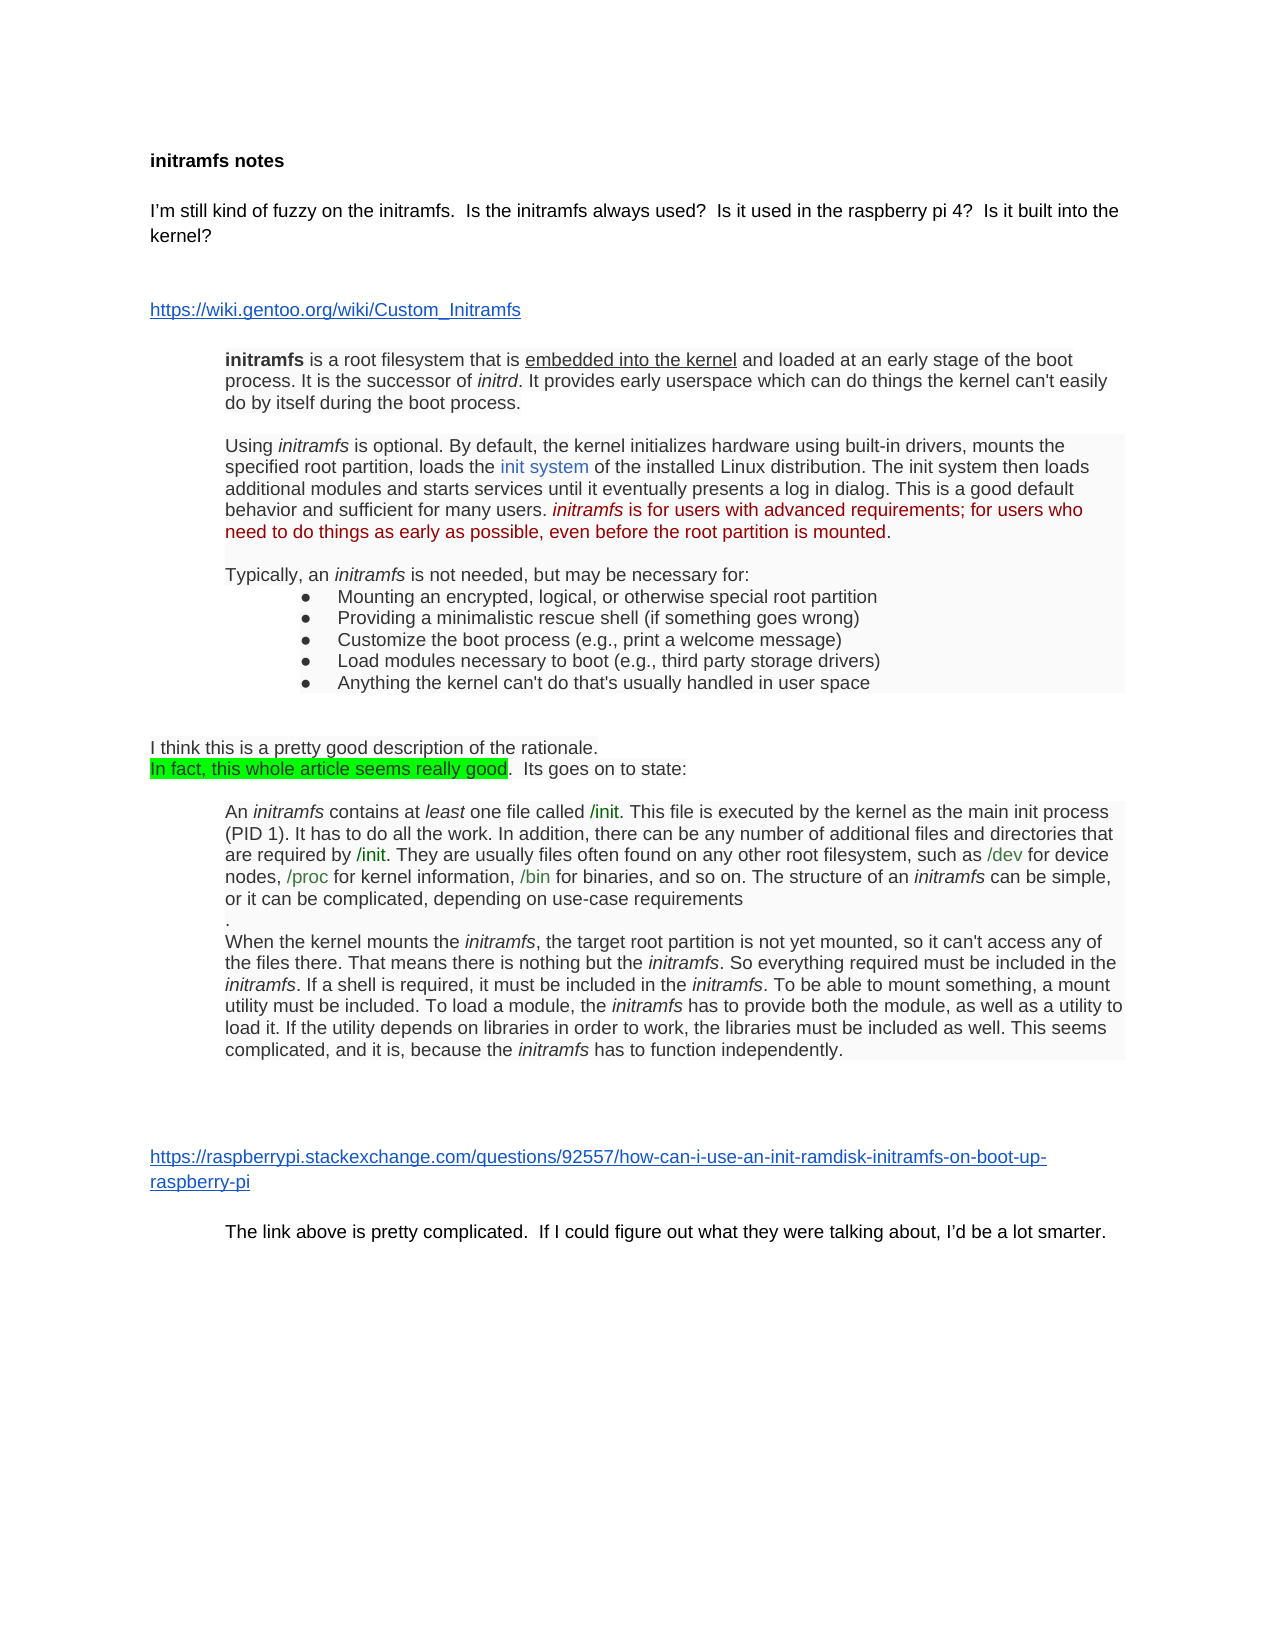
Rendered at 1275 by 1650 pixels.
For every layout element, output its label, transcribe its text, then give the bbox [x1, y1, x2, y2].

list Mounting an encrypted, logical, or otherwise special root partition [300, 586, 1125, 607]
text I think this is a pretty good description of the rationale. [150, 736, 1125, 758]
text An initramfs contains at least one file called /init. This file is executed by the kernel as the main init process (PID 1). It has to do all the work. In addition, there can be any number of additional files and directories that are required by /init. They are usually files often found on any other root filesystem, such as /dev for device nodes, /proc for kernel information, /bin for binaries, and so on. The structure of an initramfs can be simple, or it can be complicated, depending on use-case requirements [225, 801, 1125, 909]
text https://raspberrypi.stackexchange.com/questions/92557/how-can-i-use-an-init-ramdisk-initramfs-on-boot-up-raspberry-pi [150, 1146, 1125, 1192]
text initramfs is a root filesystem that is embedded into the kernel and loaded at an early stage of the boot process. It is the successor of initrd. It provides early userspace which can do things the kernel can't easily do by itself during the boot process. [225, 348, 1125, 413]
text Typically, an initramfs is not needed, but may be necessary for: [225, 564, 1125, 586]
text In fact, this whole article seems really good. Its goes on to state: [150, 758, 1125, 779]
text . [225, 909, 1125, 931]
list Customize the boot process (e.g., print a welcome message) [300, 629, 1125, 650]
list Providing a minimalistic rescue shell (if something goes wrong) [300, 607, 1125, 629]
text The link above is pretty complicated. If I could figure out what they were talking about, I’d be a lot smarter. [150, 1221, 1125, 1242]
list Anything the kernel can't do that's usually handled in user space [300, 672, 1125, 693]
text When the kernel mounts the initramfs, the target root partition is not yet mounted, so it can't access any of the files there. That means there is nothing but the initramfs. So everything required must be included in the initramfs. If a shell is required, it must be included in the initramfs. To be able to mount something, a mount utility must be included. To load a module, the initramfs has to provide both the module, as well as a utility to load it. If the utility depends on libraries in order to work, the libraries must be included as well. This seems complicated, and it is, because the initramfs has to function independently. [225, 931, 1125, 1060]
text I’m still kind of fuzzy on the initramfs. Is the initramfs always used? Is it used in the raspberry pi 4? Is it built into the kernel? [150, 199, 1125, 246]
list Load modules necessary to boot (e.g., third party storage drivers) [300, 650, 1125, 672]
text Using initramfs is optional. By default, the kernel initializes hardware using built-in drivers, mounts the specified root partition, loads the init system of the installed Linux distribution. The init system then loads additional modules and starts services until it eventually presents a log in dialog. This is a good default behavior and sufficient for many users. initramfs is for users with advanced requirements; for users who need to do things as early as possible, even before the root partition is mounted. [225, 434, 1125, 542]
text https://wiki.gentoo.org/wiki/Custom_Initramfs [150, 299, 1125, 320]
text initramfs notes [150, 150, 1125, 172]
